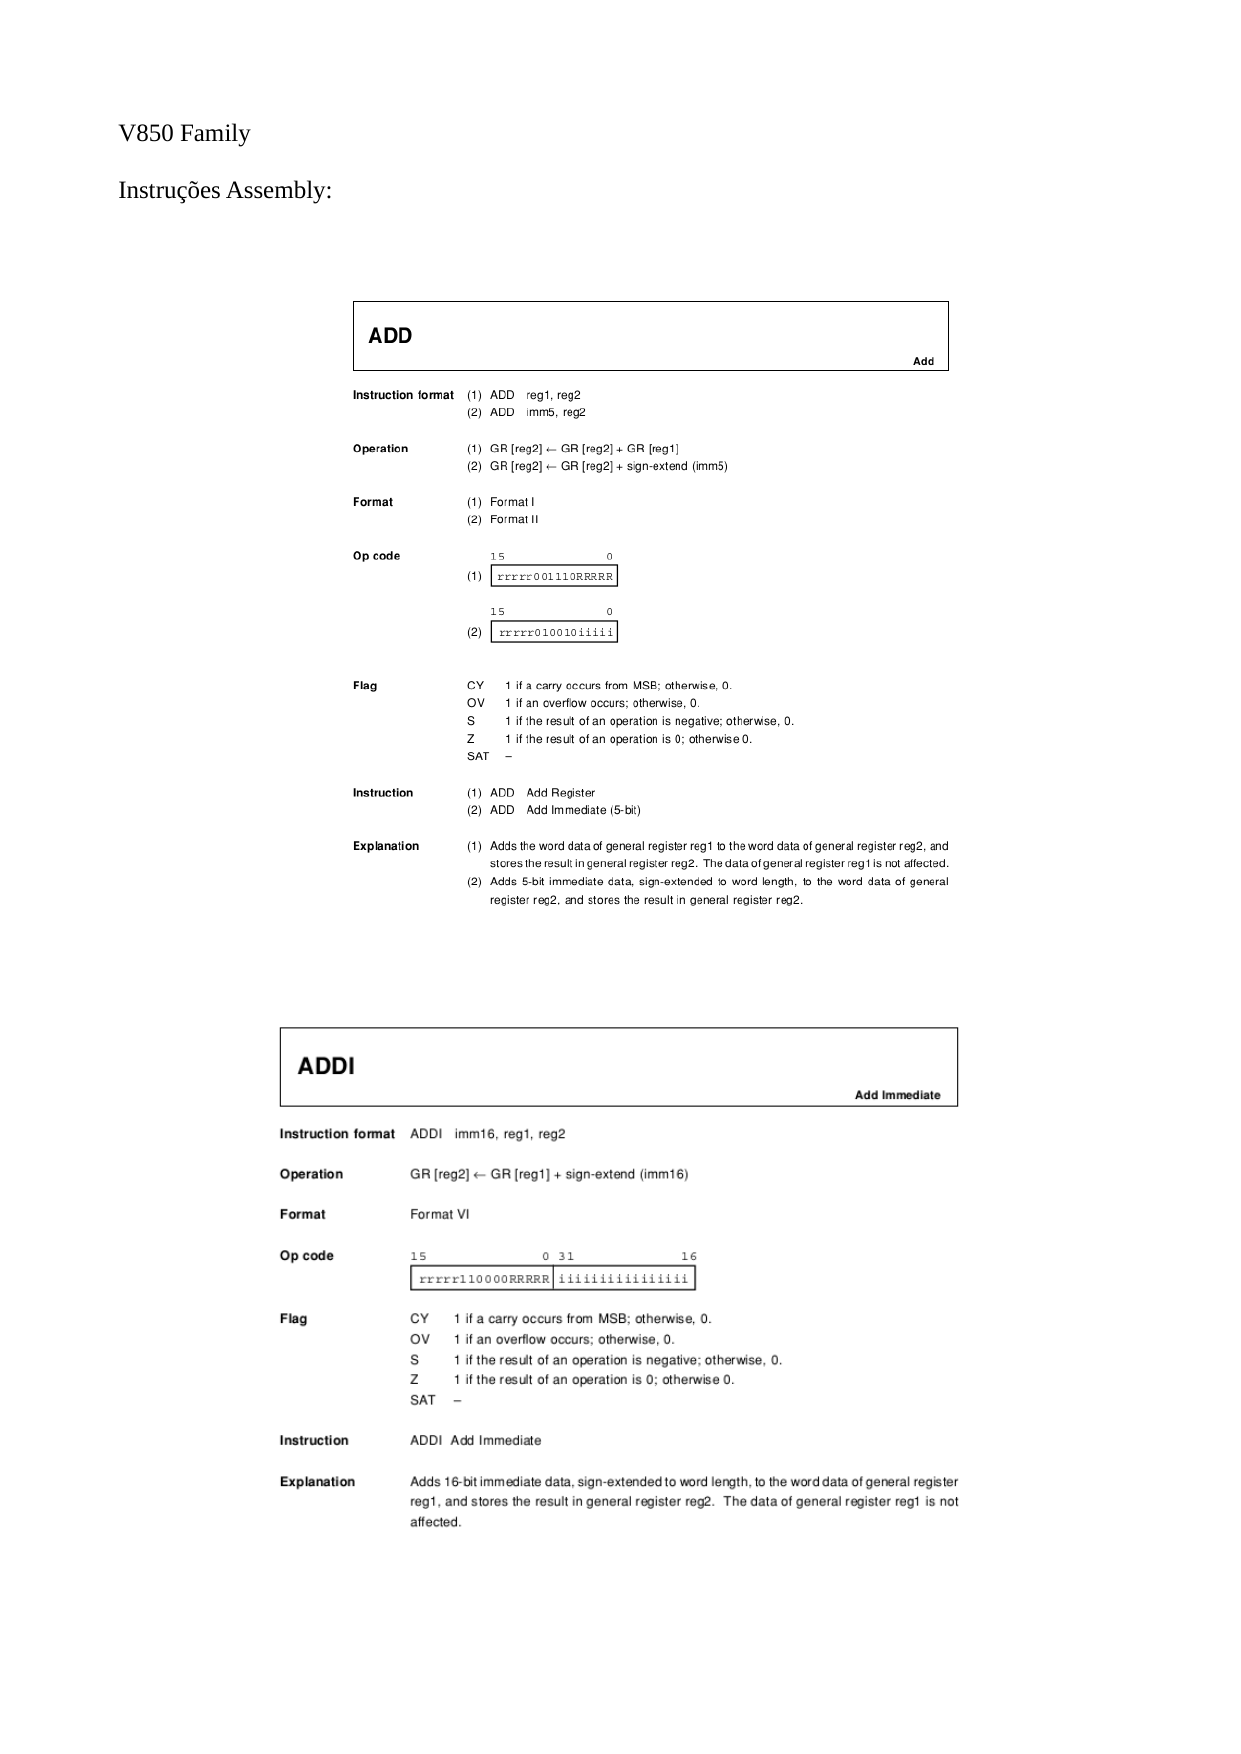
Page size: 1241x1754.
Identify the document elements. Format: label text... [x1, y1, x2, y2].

picture [238, 1000, 1002, 1565]
text V850 Family [118, 118, 1122, 147]
picture [432, 293, 977, 919]
text Instruções Assembly: [118, 176, 1122, 204]
